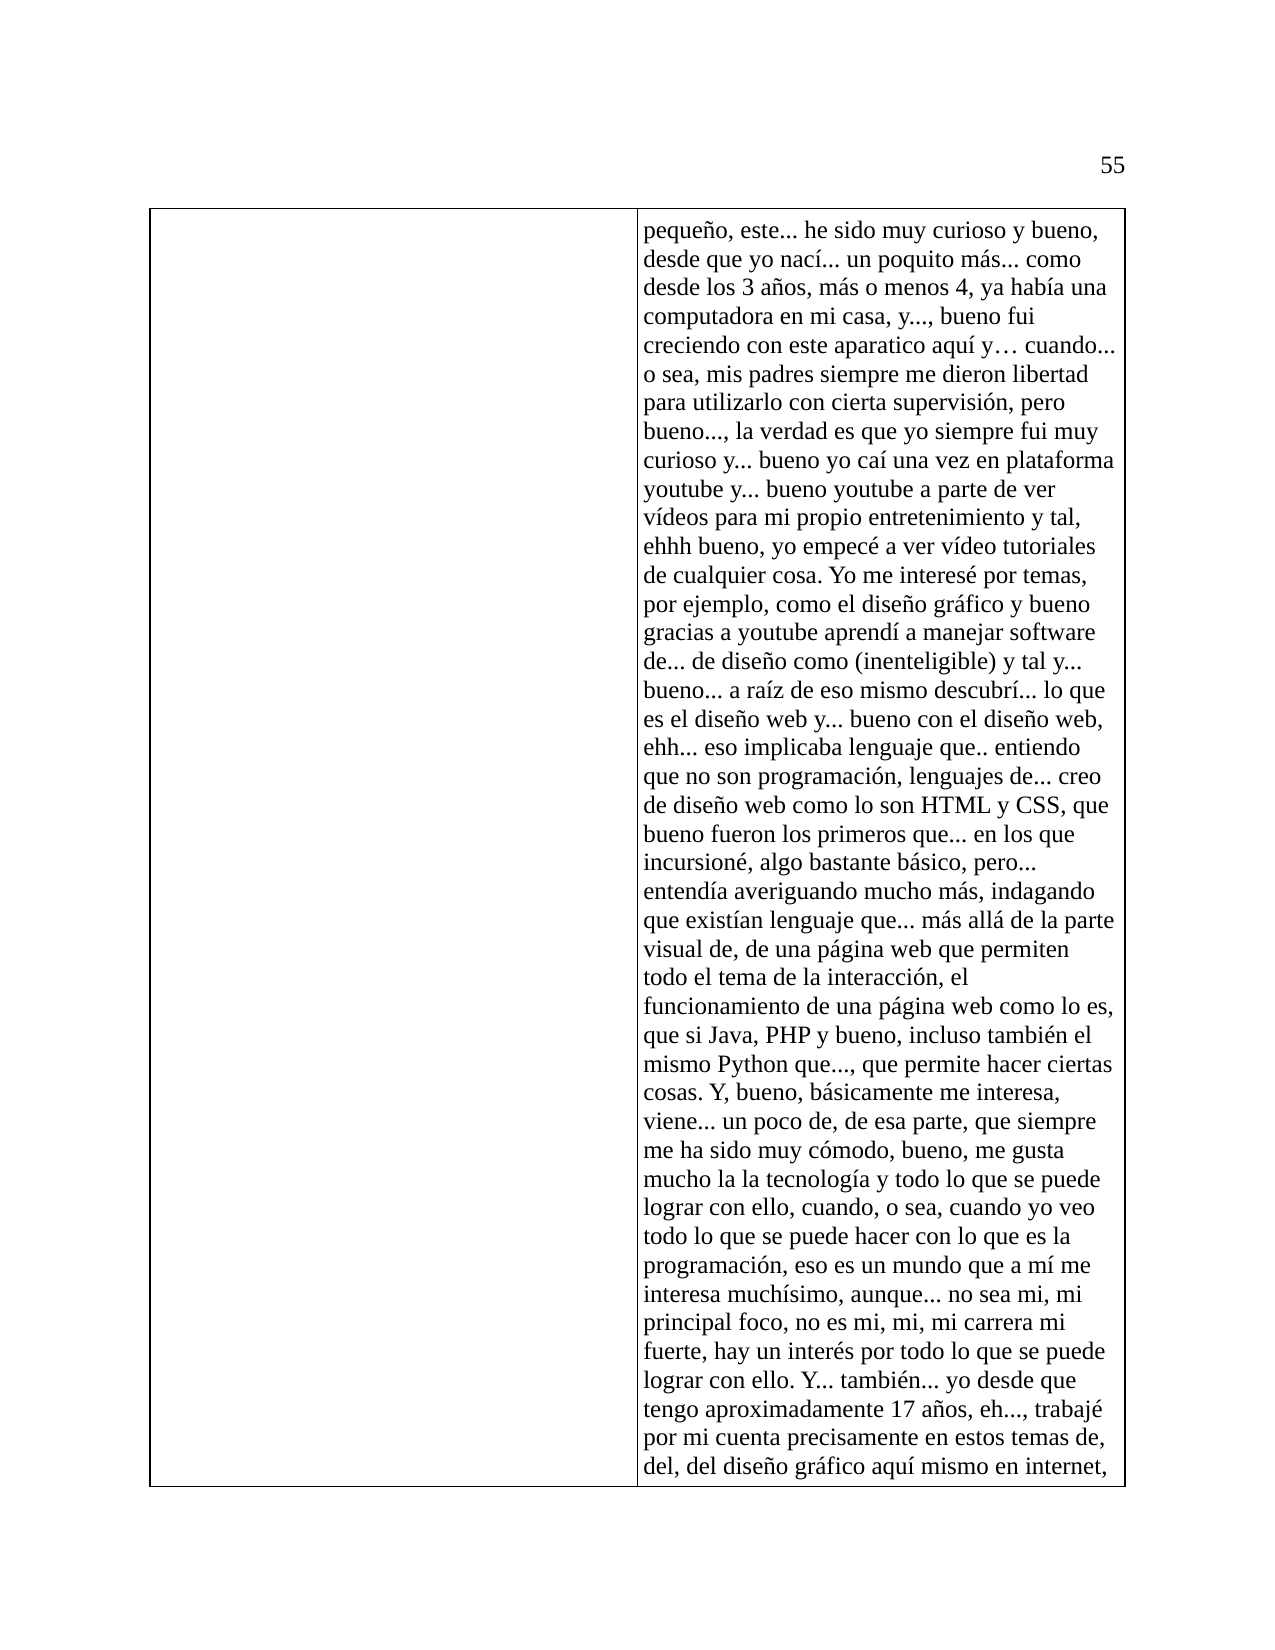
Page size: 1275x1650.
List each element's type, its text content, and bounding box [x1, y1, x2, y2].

table_cell [151, 209, 637, 1486]
table_cell pequeño, este... he sido muy curioso y bueno, desde que yo nací... un poquito más... como desde los 3 años, más o menos 4, ya había una computadora en mi casa, y..., bueno fui creciendo con este aparatico aquí y… cuando... o sea, mis padres siempre me dieron libertad para utilizarlo con cierta supervisión, pero bueno..., la verdad es que yo siempre fui muy curioso y... bueno yo caí una vez en plataforma youtube y... bueno youtube a parte de ver vídeos para mi propio entretenimiento y tal, ehhh bueno, yo empecé a ver vídeo tutoriales de cualquier cosa. Yo me interesé por temas, por ejemplo, como el diseño gráfico y bueno gracias a youtube aprendí a manejar software de... de diseño como (inenteligible) y tal y... bueno... a raíz de eso mismo descubrí... lo que es el diseño web y... bueno con el diseño web, ehh... eso implicaba lenguaje que.. entiendo que no son programación, lenguajes de... creo de diseño web como lo son HTML y CSS, que bueno fueron los primeros que... en los que incursioné, algo bastante básico, pero... entendía averiguando mucho más, indagando que existían lenguaje que... más allá de la parte visual de, de una página web que permiten todo el tema de la interacción, el funcionamiento de una página web como lo es, que si Java, PHP y bueno, incluso también el mismo Python que..., que permite hacer ciertas cosas. Y, bueno, básicamente me interesa, viene... un poco de, de esa parte, que siempre me ha sido muy cómodo, bueno, me gusta mucho la la tecnología y todo lo que se puede lograr con ello, cuando, o sea, cuando yo veo todo lo que se puede hacer con lo que es la programación, eso es un mundo que a mí me interesa muchísimo, aunque... no sea mi, mi principal foco, no es mi, mi, mi carrera mi fuerte, hay un interés por todo lo que se puede lograr con ello. Y... también... yo desde que tengo aproximadamente 17 años, eh..., trabajé por mi cuenta precisamente en estos temas de, del, del diseño gráfico aquí mismo en internet, [638, 209, 1124, 1486]
